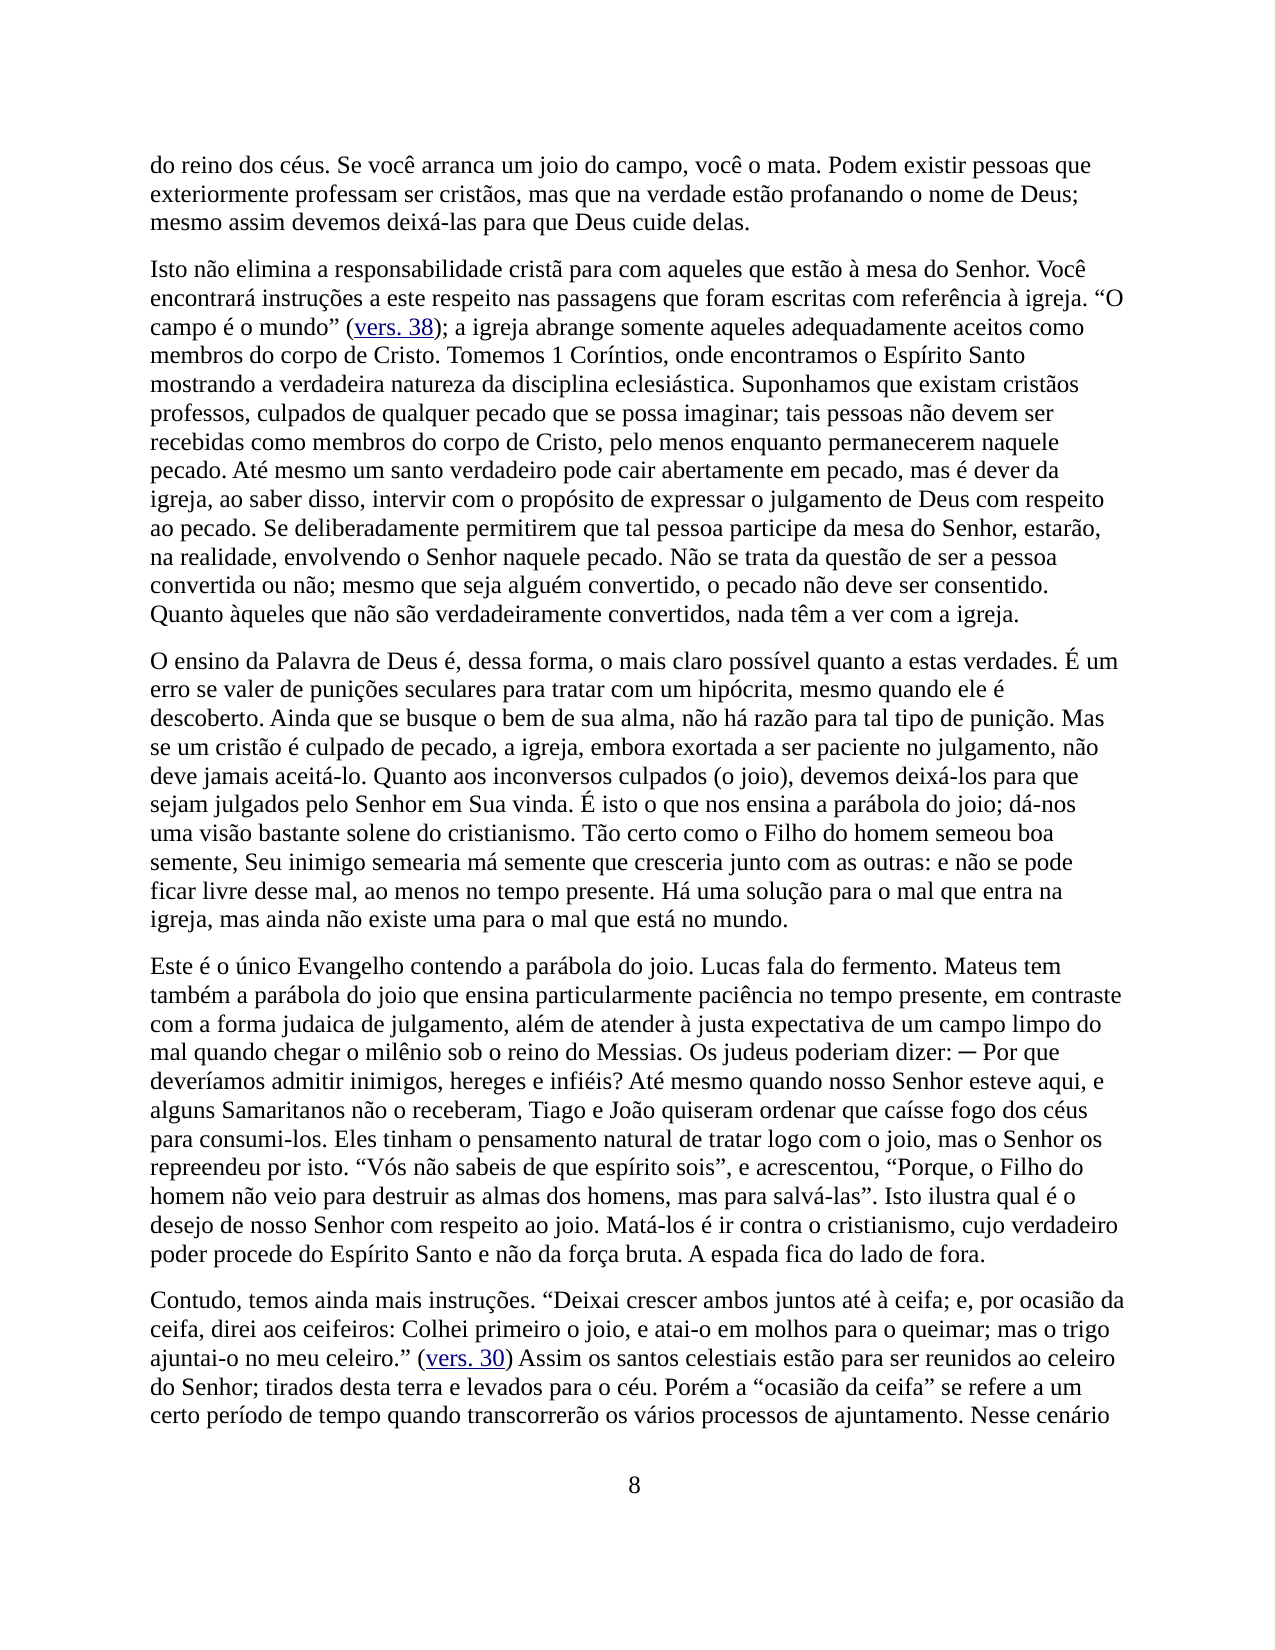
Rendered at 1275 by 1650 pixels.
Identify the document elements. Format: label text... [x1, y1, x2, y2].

text Este é o único Evangelho contendo a parábola do joio. Lucas fala do fermento. Mateus tem também a parábola do joio que ensina particularmente paciência no tempo presente, em contraste com a forma judaica de julgamento, além de atender à justa expectativa de um campo limpo do mal quando chegar o milênio sob o reino do Messias. Os judeus poderiam dizer: ─ Por que deveríamos admitir inimigos, hereges e infiéis? Até mesmo quando nosso Senhor esteve aqui, e alguns Samaritanos não o receberam, Tiago e João quiseram ordenar que caísse fogo dos céus para consumi-los. Eles tinham o pensamento natural de tratar logo com o joio, mas o Senhor os repreendeu por isto. “Vós não sabeis de que espírito sois”, e acrescentou, “Porque, o Filho do homem não veio para destruir as almas dos homens, mas para salvá-las”. Isto ilustra qual é o desejo de nosso Senhor com respeito ao joio. Matá-los é ir contra o cristianismo, cujo verdadeiro poder procede do Espírito Santo e não da força bruta. A espada fica do lado de fora. [150, 951, 1125, 1267]
text Contudo, temos ainda mais instruções. “Deixai crescer ambos juntos até à ceifa; e, por ocasião da ceifa, direi aos ceifeiros: Colhei primeiro o joio, e atai-o em molhos para o queimar; mas o trigo ajuntai-o no meu celeiro.” (vers. 30) Assim os santos celestiais estão para ser reunidos ao celeiro do Senhor; tirados desta terra e levados para o céu. Porém a “ocasião da ceifa” se refere a um certo período de tempo quando transcorrerão os vários processos de ajuntamento. Nesse cenário [150, 1285, 1125, 1429]
text do reino dos céus. Se você arranca um joio do campo, você o mata. Podem existir pessoas que exteriormente professam ser cristãos, mas que na verdade estão profanando o nome de Deus; mesmo assim devemos deixá-las para que Deus cuide delas. [150, 150, 1125, 236]
text Isto não elimina a responsabilidade cristã para com aqueles que estão à mesa do Senhor. Você encontrará instruções a este respeito nas passagens que foram escritas com referência à igreja. “O campo é o mundo” (vers. 38); a igreja abrange somente aqueles adequadamente aceitos como membros do corpo de Cristo. Tomemos 1 Coríntios, onde encontramos o Espírito Santo mostrando a verdadeira natureza da disciplina eclesiástica. Suponhamos que existam cristãos professos, culpados de qualquer pecado que se possa imaginar; tais pessoas não devem ser recebidas como membros do corpo de Cristo, pelo menos enquanto permanecerem naquele pecado. Até mesmo um santo verdadeiro pode cair abertamente em pecado, mas é dever da igreja, ao saber disso, intervir com o propósito de expressar o julgamento de Deus com respeito ao pecado. Se deliberadamente permitirem que tal pessoa participe da mesa do Senhor, estarão, na realidade, envolvendo o Senhor naquele pecado. Não se trata da questão de ser a pessoa convertida ou não; mesmo que seja alguém convertido, o pecado não deve ser consentido. Quanto àqueles que não são verdadeiramente convertidos, nada têm a ver com a igreja. [150, 254, 1125, 628]
text O ensino da Palavra de Deus é, dessa forma, o mais claro possível quanto a estas verdades. É um erro se valer de punições seculares para tratar com um hipócrita, mesmo quando ele é descoberto. Ainda que se busque o bem de sua alma, não há razão para tal tipo de punição. Mas se um cristão é culpado de pecado, a igreja, embora exortada a ser paciente no julgamento, não deve jamais aceitá-lo. Quanto aos inconversos culpados (o joio), devemos deixá-los para que sejam julgados pelo Senhor em Sua vinda. É isto o que nos ensina a parábola do joio; dá-nos uma visão bastante solene do cristianismo. Tão certo como o Filho do homem semeou boa semente, Seu inimigo semearia má semente que cresceria junto com as outras: e não se pode ficar livre desse mal, ao menos no tempo presente. Há uma solução para o mal que entra na igreja, mas ainda não existe uma para o mal que está no mundo. [150, 646, 1125, 933]
